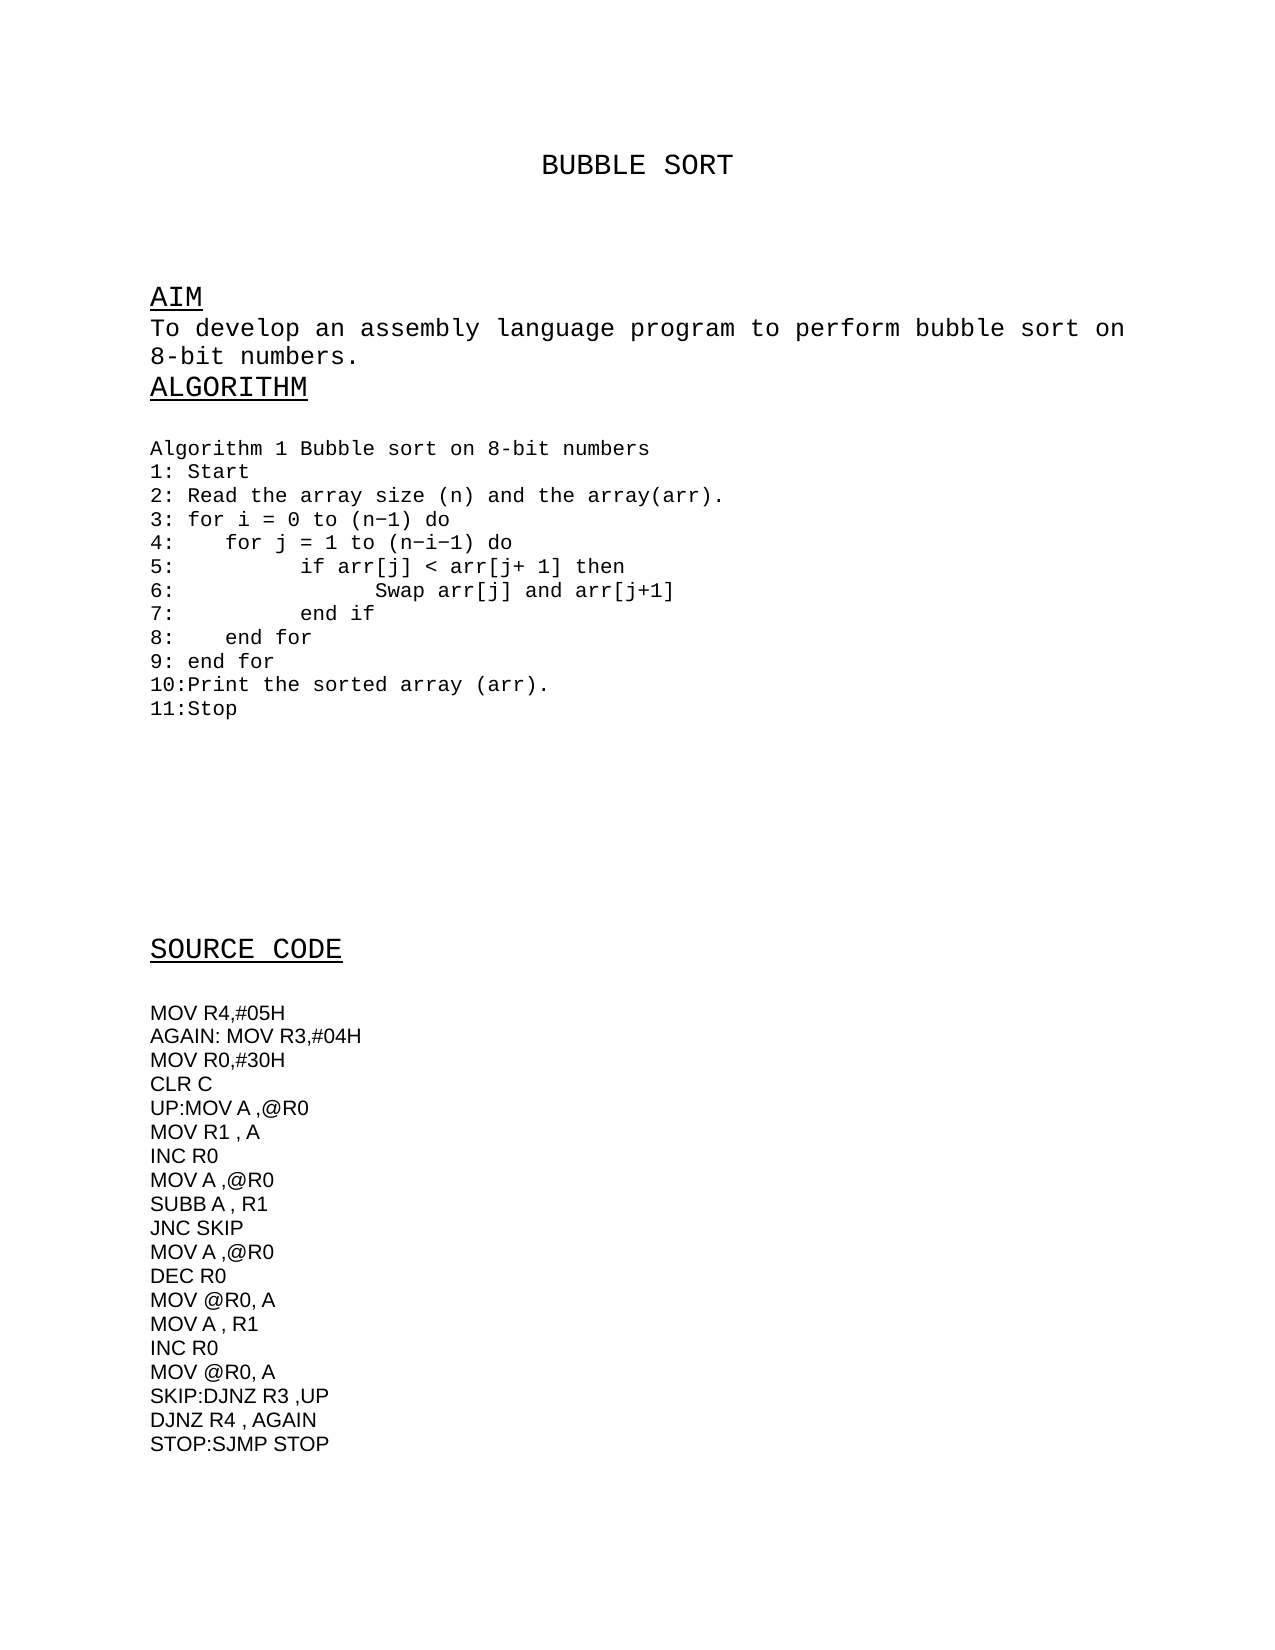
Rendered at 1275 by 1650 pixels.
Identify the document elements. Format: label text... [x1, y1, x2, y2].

subtitle MOV A ,@R0 [150, 1168, 1125, 1192]
subtitle 3: for i = 0 to (n−1) do [150, 509, 1125, 532]
subtitle STOP:SJMP STOP [150, 1432, 1125, 1456]
subtitle 6: Swap arr[j] and arr[j+1] [150, 580, 1125, 603]
subtitle CLR C [150, 1072, 1125, 1096]
subtitle AGAIN: MOV R3,#04H [150, 1024, 1125, 1048]
subtitle 7: end if [150, 603, 1125, 627]
subtitle SKIP:DJNZ R3 ,UP [150, 1384, 1125, 1408]
subtitle To develop an assembly language program to perform bubble sort on 8-bit numbers. [150, 315, 1125, 372]
subtitle INC R0 [150, 1336, 1125, 1360]
subtitle INC R0 [150, 1144, 1125, 1168]
subtitle 10:Print the sorted array (arr). [150, 674, 1125, 698]
subtitle 11:Stop [150, 698, 1125, 722]
subtitle ALGORITHM [150, 372, 1125, 405]
subtitle 2: Read the array size (n) and the array(arr). [150, 485, 1125, 509]
subtitle MOV R1 , A [150, 1120, 1125, 1144]
subtitle Algorithm 1 Bubble sort on 8-bit numbers [150, 438, 1125, 461]
subtitle 9: end for [150, 651, 1125, 674]
subtitle 8: end for [150, 627, 1125, 651]
subtitle MOV @R0, A [150, 1288, 1125, 1312]
subtitle 5: if arr[j] < arr[j+ 1] then [150, 556, 1125, 580]
subtitle DJNZ R4 , AGAIN [150, 1408, 1125, 1432]
subtitle MOV R0,#30H [150, 1048, 1125, 1072]
subtitle 1: Start [150, 461, 1125, 485]
subtitle MOV R4,#05H [150, 1000, 1125, 1024]
subtitle UP:MOV A ,@R0 [150, 1096, 1125, 1120]
subtitle JNC SKIP [150, 1216, 1125, 1240]
subtitle 4: for j = 1 to (n−i−1) do [150, 532, 1125, 556]
subtitle AIM [150, 282, 1125, 315]
subtitle MOV @R0, A [150, 1360, 1125, 1384]
subtitle DEC R0 [150, 1264, 1125, 1288]
subtitle BUBBLE SORT [150, 150, 1125, 183]
subtitle MOV A ,@R0 [150, 1240, 1125, 1264]
subtitle SUBB A , R1 [150, 1192, 1125, 1216]
subtitle SOURCE CODE [150, 934, 1125, 967]
subtitle MOV A , R1 [150, 1312, 1125, 1336]
